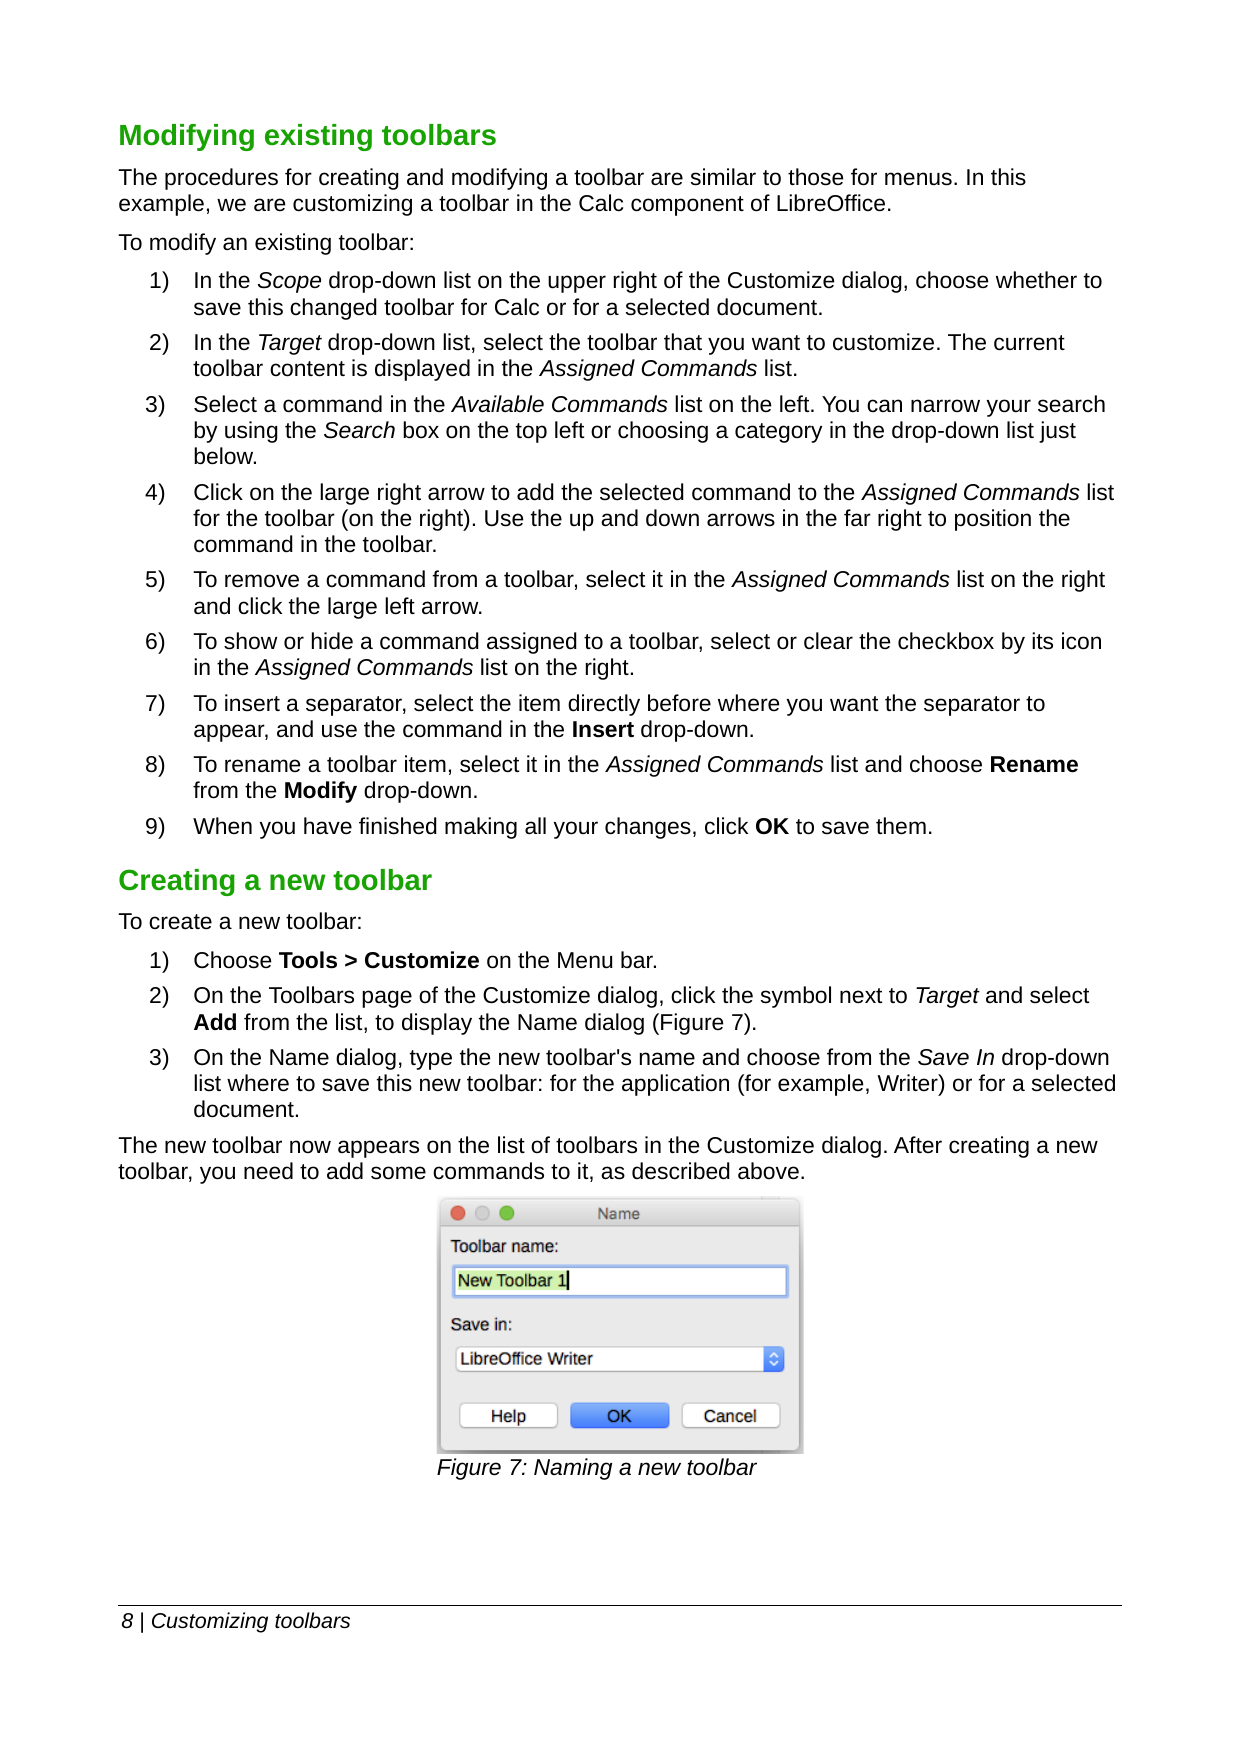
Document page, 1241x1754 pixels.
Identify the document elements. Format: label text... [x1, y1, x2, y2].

list In the Target drop-down list, select the toolbar that you want to customize. The current toolbar content is displayed in the Assigned Commands list. [169, 329, 1122, 382]
list To show or hide a command assigned to a toolbar, select or clear the checkbox by its icon in the Assigned Commands list on the right. [165, 628, 1122, 681]
list Choose Tools > Customize on the Menu bar. [169, 947, 1122, 973]
list When you have finished making all your changes, click OK to save them. [165, 813, 1122, 839]
list In the Scope drop-down list on the upper right of the Customize dialog, choose whether to save this changed toolbar for Calc or for a selected document. [169, 267, 1122, 320]
text The procedures for creating and modifying a toolbar are similar to those for menus. In this example, we are customizing a toolbar in the Calc component of LibreOffice. [118, 163, 1122, 216]
list On the Name dialog, type the new toolbar's name and choose from the Save In drop-down list where to save this new toolbar: for the application (for example, Writer) or for a selected document. [169, 1044, 1122, 1123]
list Select a command in the Available Commands list on the left. You can narrow your search by using the Search box on the top left or choosing a category in the drop-down list just below. [165, 391, 1122, 470]
list To insert a separator, select the item directly before where you want the separator to appear, and use the command in the Insert drop-down. [165, 689, 1122, 742]
list To rename a toolbar item, select it in the Assigned Commands list and choose Rename from the Modify drop-down. [165, 751, 1122, 804]
subtitle Creating a new toolbar [118, 863, 1122, 896]
picture [436, 1196, 804, 1454]
list To create a new toolbar: [118, 908, 1122, 934]
list Click on the large right arrow to add the selected command to the Assigned Commands list for the toolbar (on the right). Use the up and down arrows in the far right to position the command in the toolbar. [165, 478, 1122, 558]
subtitle Modifying existing toolbars [118, 118, 1122, 152]
list To modify an existing toolbar: [118, 229, 1122, 255]
text The new toolbar now appears on the list of toolbars in the Customize dialog. After creating a new toolbar, you need to add some commands to it, as described above. [118, 1132, 1122, 1184]
text Figure 7: Naming a new toolbar [437, 1454, 803, 1480]
list To remove a command from a toolbar, select it in the Assigned Commands list on the right and click the large left arrow. [165, 566, 1122, 619]
list On the Toolbars page of the Customize dialog, click the symbol next to Target and select Add from the list, to display the Name dialog (Figure 7). [169, 982, 1122, 1035]
